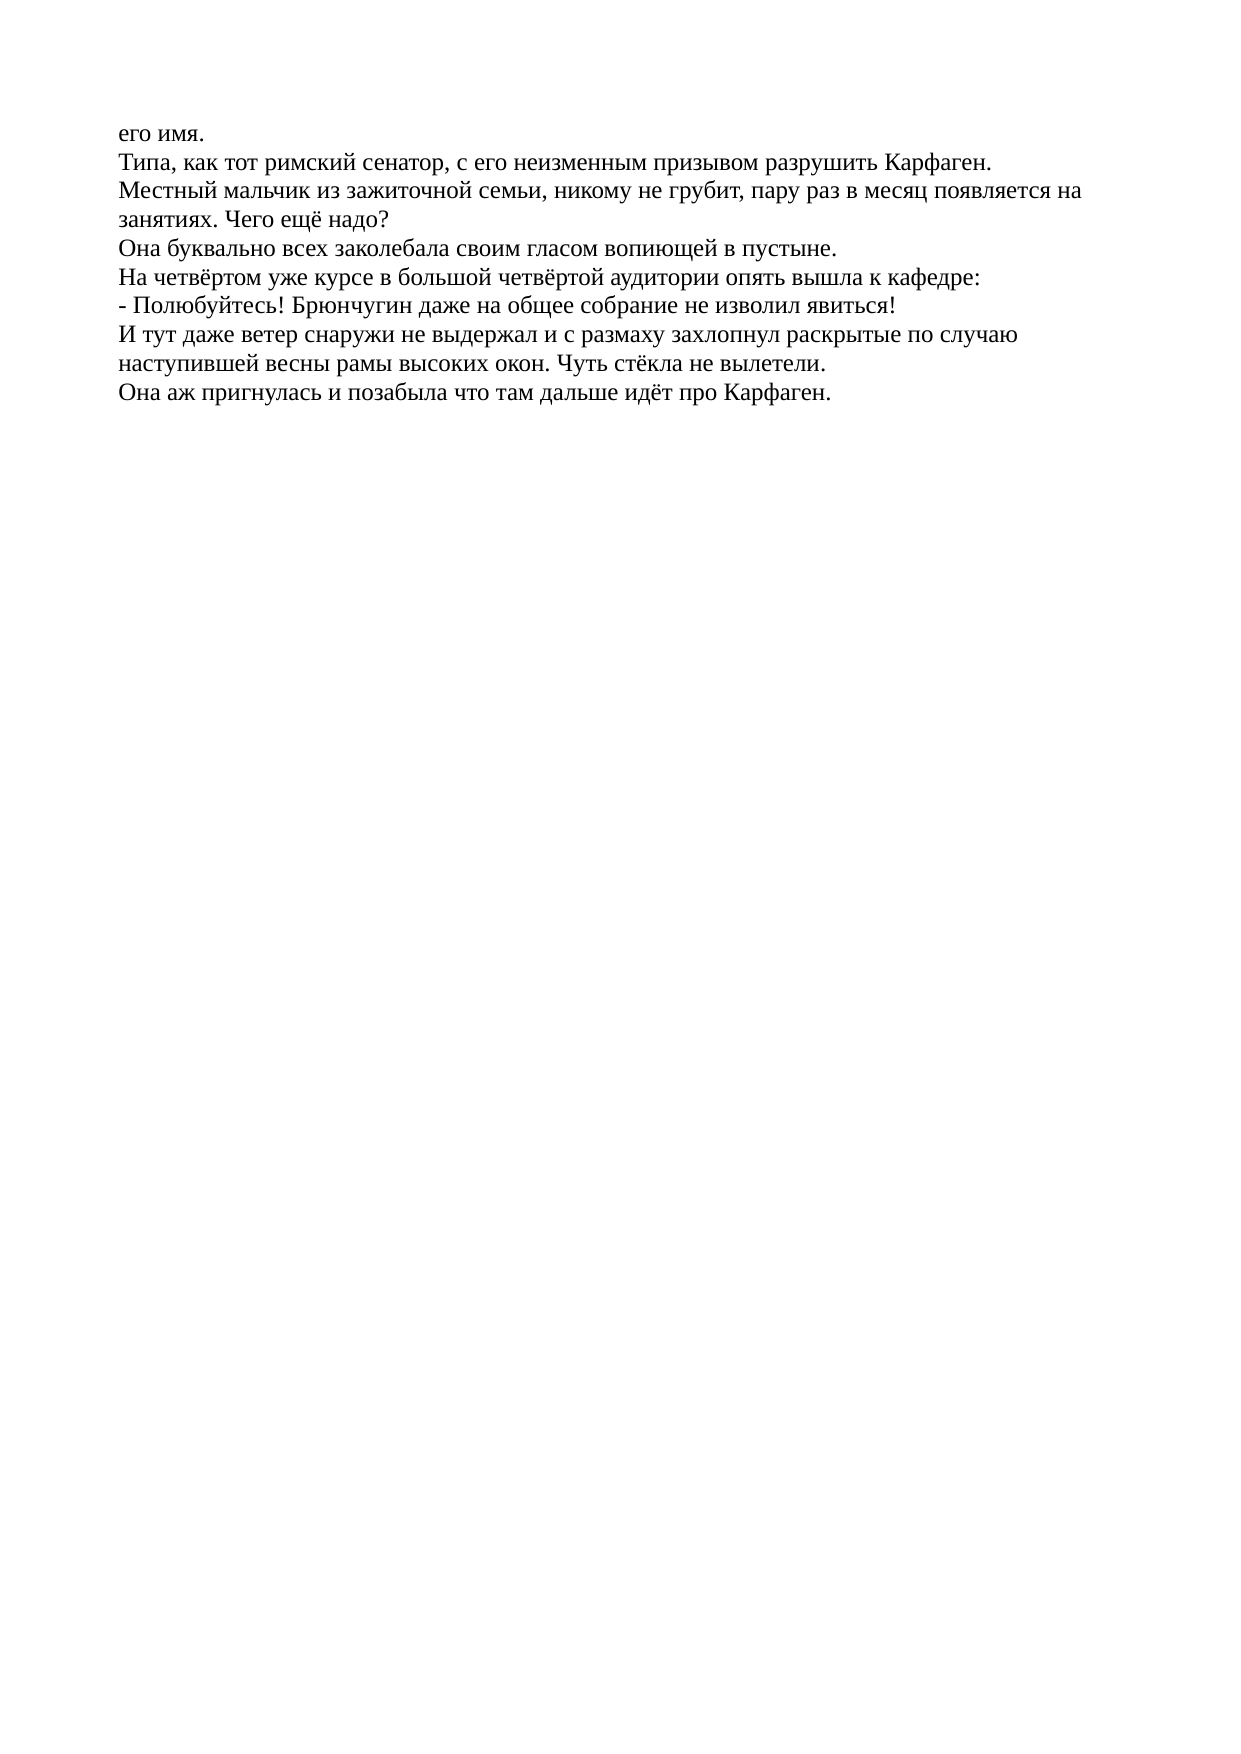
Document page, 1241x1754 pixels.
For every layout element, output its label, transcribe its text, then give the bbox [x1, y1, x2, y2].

text На четвёртом уже курсе в большой четвёртой аудитории опять вышла к кафедре: [118, 262, 1122, 291]
text Она буквально всех заколебала своим гласом вопиющей в пустыне. [118, 233, 1122, 262]
text - Полюбуйтесь! Брюнчугин даже на общее собрание не изволил явиться! [118, 291, 1122, 319]
text И тут даже ветер снаружи не выдержал и с размаху захлопнул раскрытые по случаю наступившей весны рамы высоких окон. Чуть стёкла не вылетели. [118, 319, 1122, 377]
text его имя. [118, 118, 1122, 147]
text Она аж пригнулась и позабыла что там дальше идёт про Карфаген. [118, 377, 1122, 406]
text Типа, как тот римский сенатор, с его неизменным призывом разрушить Карфаген. [118, 147, 1122, 176]
text Местный мальчик из зажиточной семьи, никому не грубит, пару раз в месяц появляется на занятиях. Чего ещё надо? [118, 176, 1122, 233]
